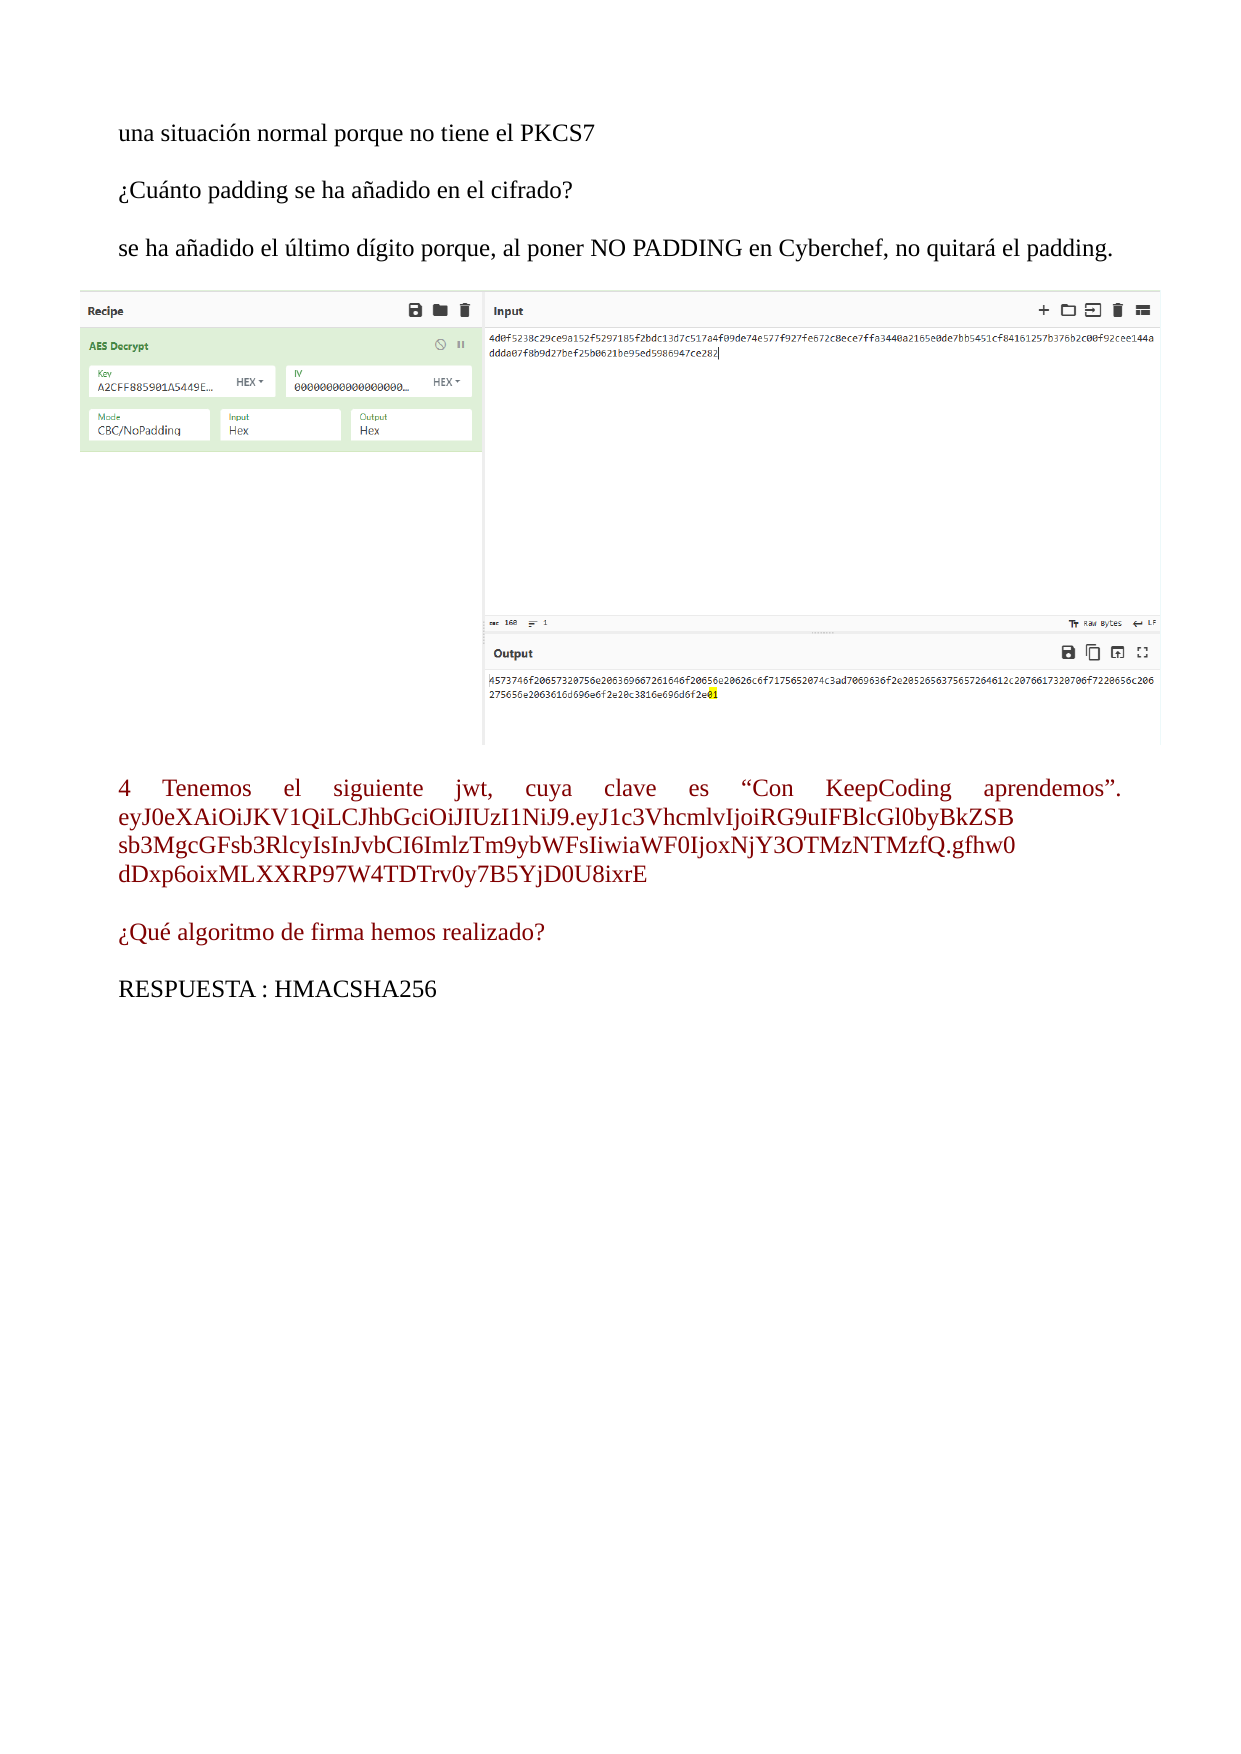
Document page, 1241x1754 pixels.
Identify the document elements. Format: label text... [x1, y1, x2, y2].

text ¿Qué algoritmo de firma hemos realizado? [118, 917, 1122, 946]
picture [80, 290, 1161, 745]
text se ha añadido el último dígito porque, al poner NO PADDING en Cyberchef, no quitará el padding. [118, 233, 1122, 262]
text una situación normal porque no tiene el PKCS7 [118, 118, 1122, 147]
text 4 Tenemos el siguiente jwt, cuya clave es “Con KeepCoding aprendemos”. eyJ0eXAiOiJKV1QiLCJhbGciOiJIUzI1NiJ9.eyJ1c3VhcmlvIjoiRG9uIFBlcGl0byBkZSB sb3MgcGFsb3RlcyIsInJvbCI6ImlzTm9ybWFsIiwiaWF0IjoxNjY3OTMzNTMzfQ.gfhw0 dDxp6oixMLXXRP97W4TDTrv0y7B5YjD0U8ixrE [118, 773, 1122, 888]
text RESPUESTA : HMACSHA256 [118, 974, 1122, 1003]
text ¿Cuánto padding se ha añadido en el cifrado? [118, 176, 1122, 204]
